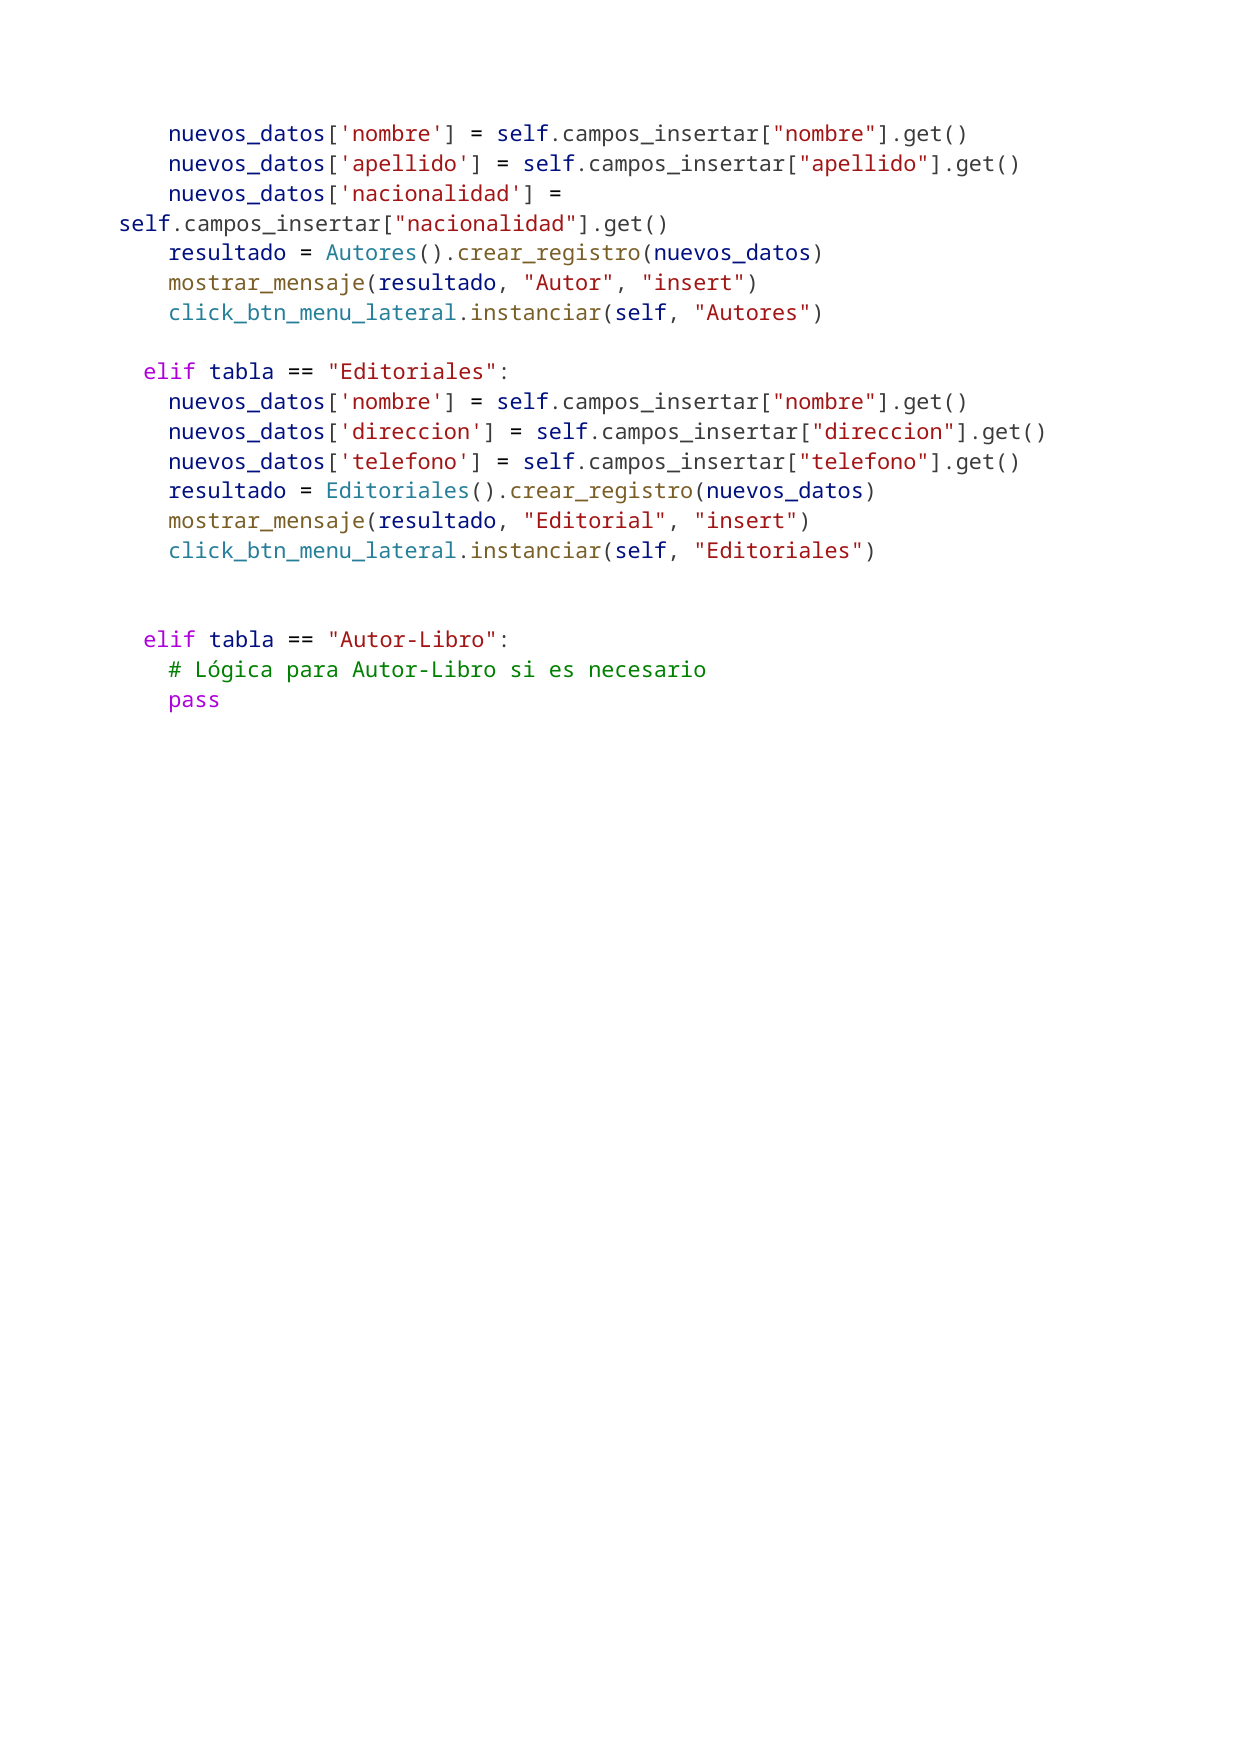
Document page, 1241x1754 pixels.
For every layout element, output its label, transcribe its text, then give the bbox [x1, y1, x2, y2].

text resultado = Autores().crear_registro(nuevos_datos) [118, 237, 1122, 267]
text nuevos_datos['nombre'] = self.campos_insertar["nombre"].get() [118, 386, 1122, 416]
text click_btn_menu_lateral.instanciar(self, "Autores") [118, 297, 1122, 327]
text mostrar_mensaje(resultado, "Editorial", "insert") [118, 505, 1122, 535]
text click_btn_menu_lateral.instanciar(self, "Editoriales") [118, 535, 1122, 565]
text nuevos_datos['apellido'] = self.campos_insertar["apellido"].get() [118, 148, 1122, 178]
text # Lógica para Autor-Libro si es necesario [118, 654, 1122, 684]
text nuevos_datos['nacionalidad'] = self.campos_insertar["nacionalidad"].get() [118, 178, 1122, 237]
text mostrar_mensaje(resultado, "Autor", "insert") [118, 267, 1122, 297]
text resultado = Editoriales().crear_registro(nuevos_datos) [118, 476, 1122, 505]
text nuevos_datos['direccion'] = self.campos_insertar["direccion"].get() [118, 416, 1122, 446]
text pass [118, 684, 1122, 714]
text elif tabla == "Autor-Libro": [118, 624, 1122, 654]
text elif tabla == "Editoriales": [118, 356, 1122, 386]
text nuevos_datos['telefono'] = self.campos_insertar["telefono"].get() [118, 446, 1122, 476]
text nuevos_datos['nombre'] = self.campos_insertar["nombre"].get() [118, 118, 1122, 148]
